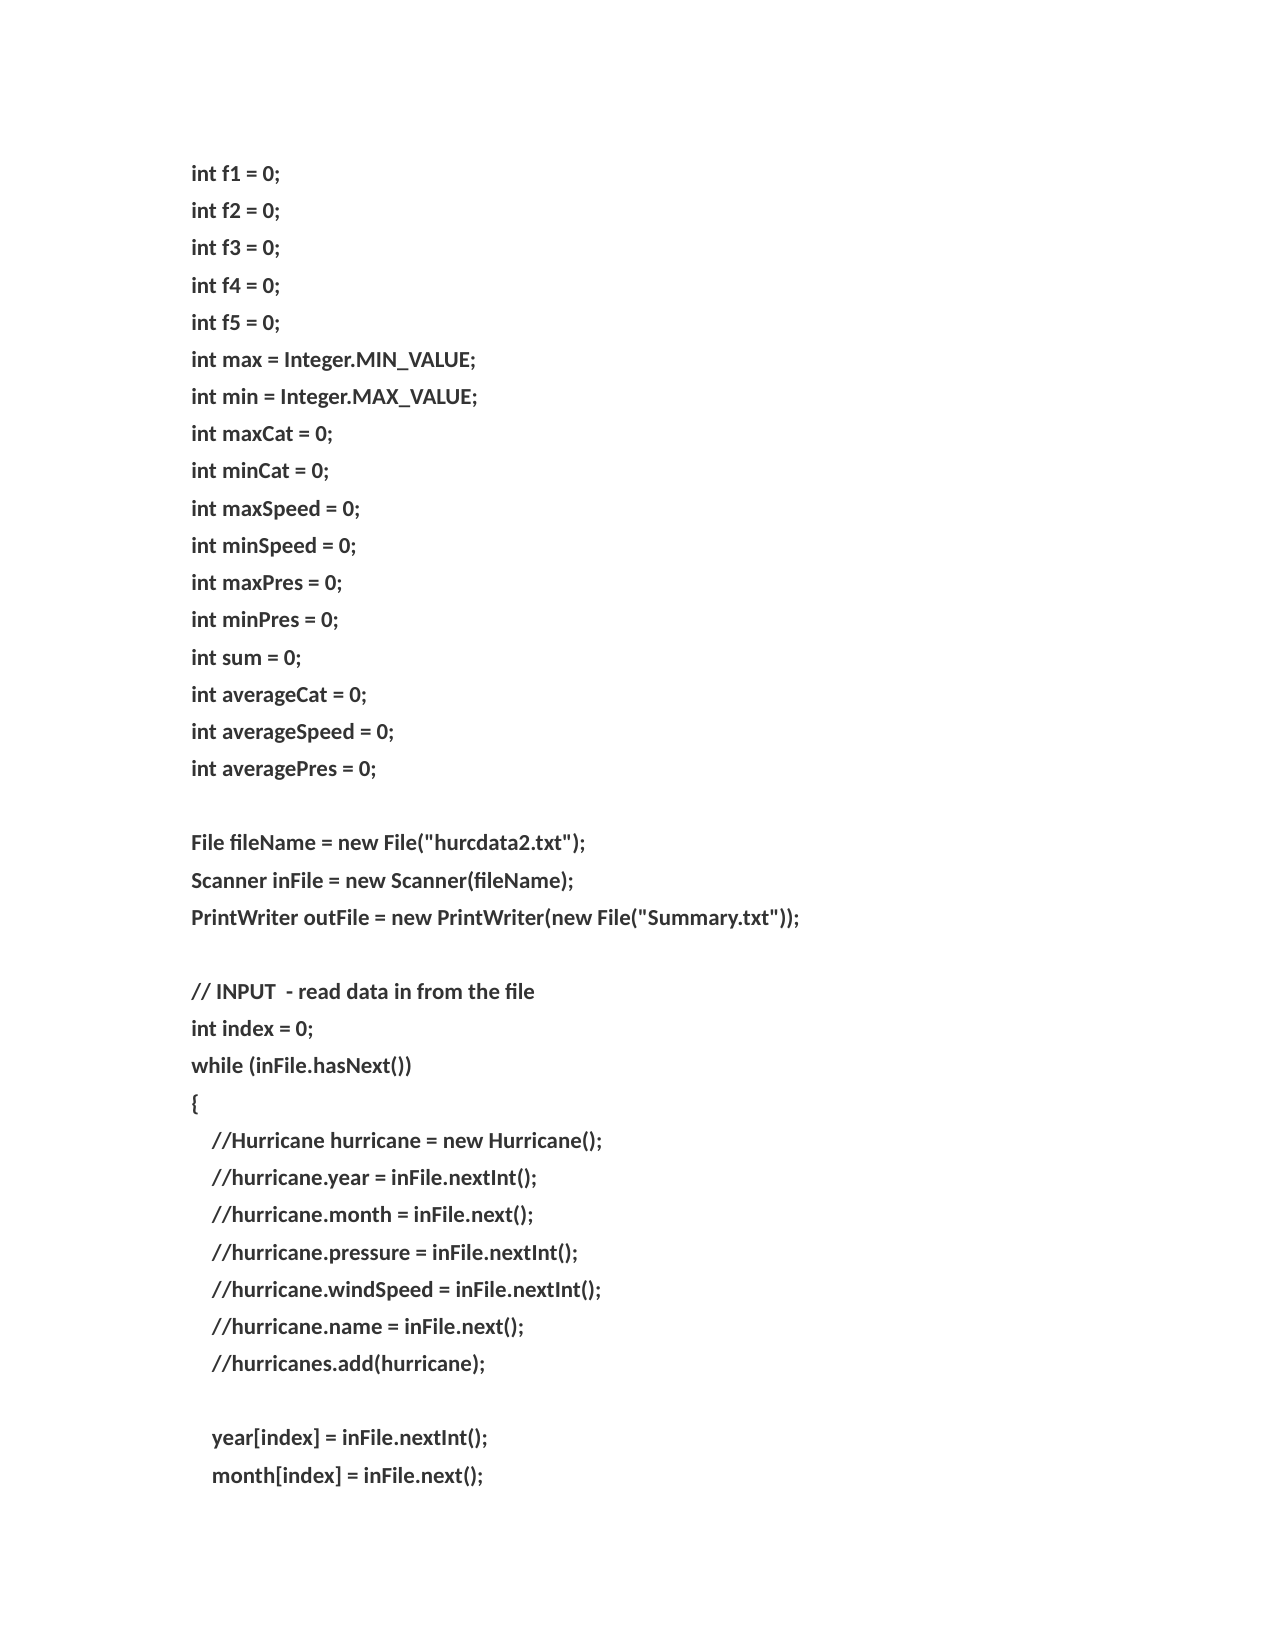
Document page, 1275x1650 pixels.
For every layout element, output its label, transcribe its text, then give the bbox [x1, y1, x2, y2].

text PrintWriter outFile = new PrintWriter(new File("Summary.txt")); [150, 894, 1125, 931]
text int minPres = 0; [150, 596, 1125, 633]
text int f2 = 0; [150, 187, 1125, 224]
text //hurricane.year = inFile.nextInt(); [150, 1154, 1125, 1191]
text //Hurricane hurricane = new Hurricane(); [150, 1117, 1125, 1154]
text int f5 = 0; [150, 299, 1125, 336]
text int f4 = 0; [150, 262, 1125, 299]
text int averagePres = 0; [150, 745, 1125, 782]
text year[index] = inFile.nextInt(); [150, 1414, 1125, 1452]
text int minCat = 0; [150, 447, 1125, 485]
text //hurricane.month = inFile.next(); [150, 1191, 1125, 1228]
text //hurricane.windSpeed = inFile.nextInt(); [150, 1266, 1125, 1303]
text Scanner inFile = new Scanner(fileName); [150, 857, 1125, 894]
text int f3 = 0; [150, 224, 1125, 262]
text month[index] = inFile.next(); [150, 1452, 1125, 1489]
text int minSpeed = 0; [150, 522, 1125, 559]
text int maxSpeed = 0; [150, 485, 1125, 522]
text File fileName = new File("hurcdata2.txt"); [150, 819, 1125, 857]
text int f1 = 0; [150, 150, 1125, 187]
text int max = Integer.MIN_VALUE; [150, 336, 1125, 373]
text int averageSpeed = 0; [150, 708, 1125, 745]
text //hurricane.pressure = inFile.nextInt(); [150, 1228, 1125, 1266]
text int maxPres = 0; [150, 559, 1125, 596]
text { [150, 1080, 1125, 1117]
text // INPUT - read data in from the file [150, 968, 1125, 1005]
text int index = 0; [150, 1005, 1125, 1042]
text //hurricane.name = inFile.next(); [150, 1303, 1125, 1340]
text int min = Integer.MAX_VALUE; [150, 373, 1125, 410]
text int maxCat = 0; [150, 410, 1125, 447]
text int averageCat = 0; [150, 671, 1125, 708]
text //hurricanes.add(hurricane); [150, 1340, 1125, 1377]
text while (inFile.hasNext()) [150, 1042, 1125, 1080]
text int sum = 0; [150, 633, 1125, 671]
